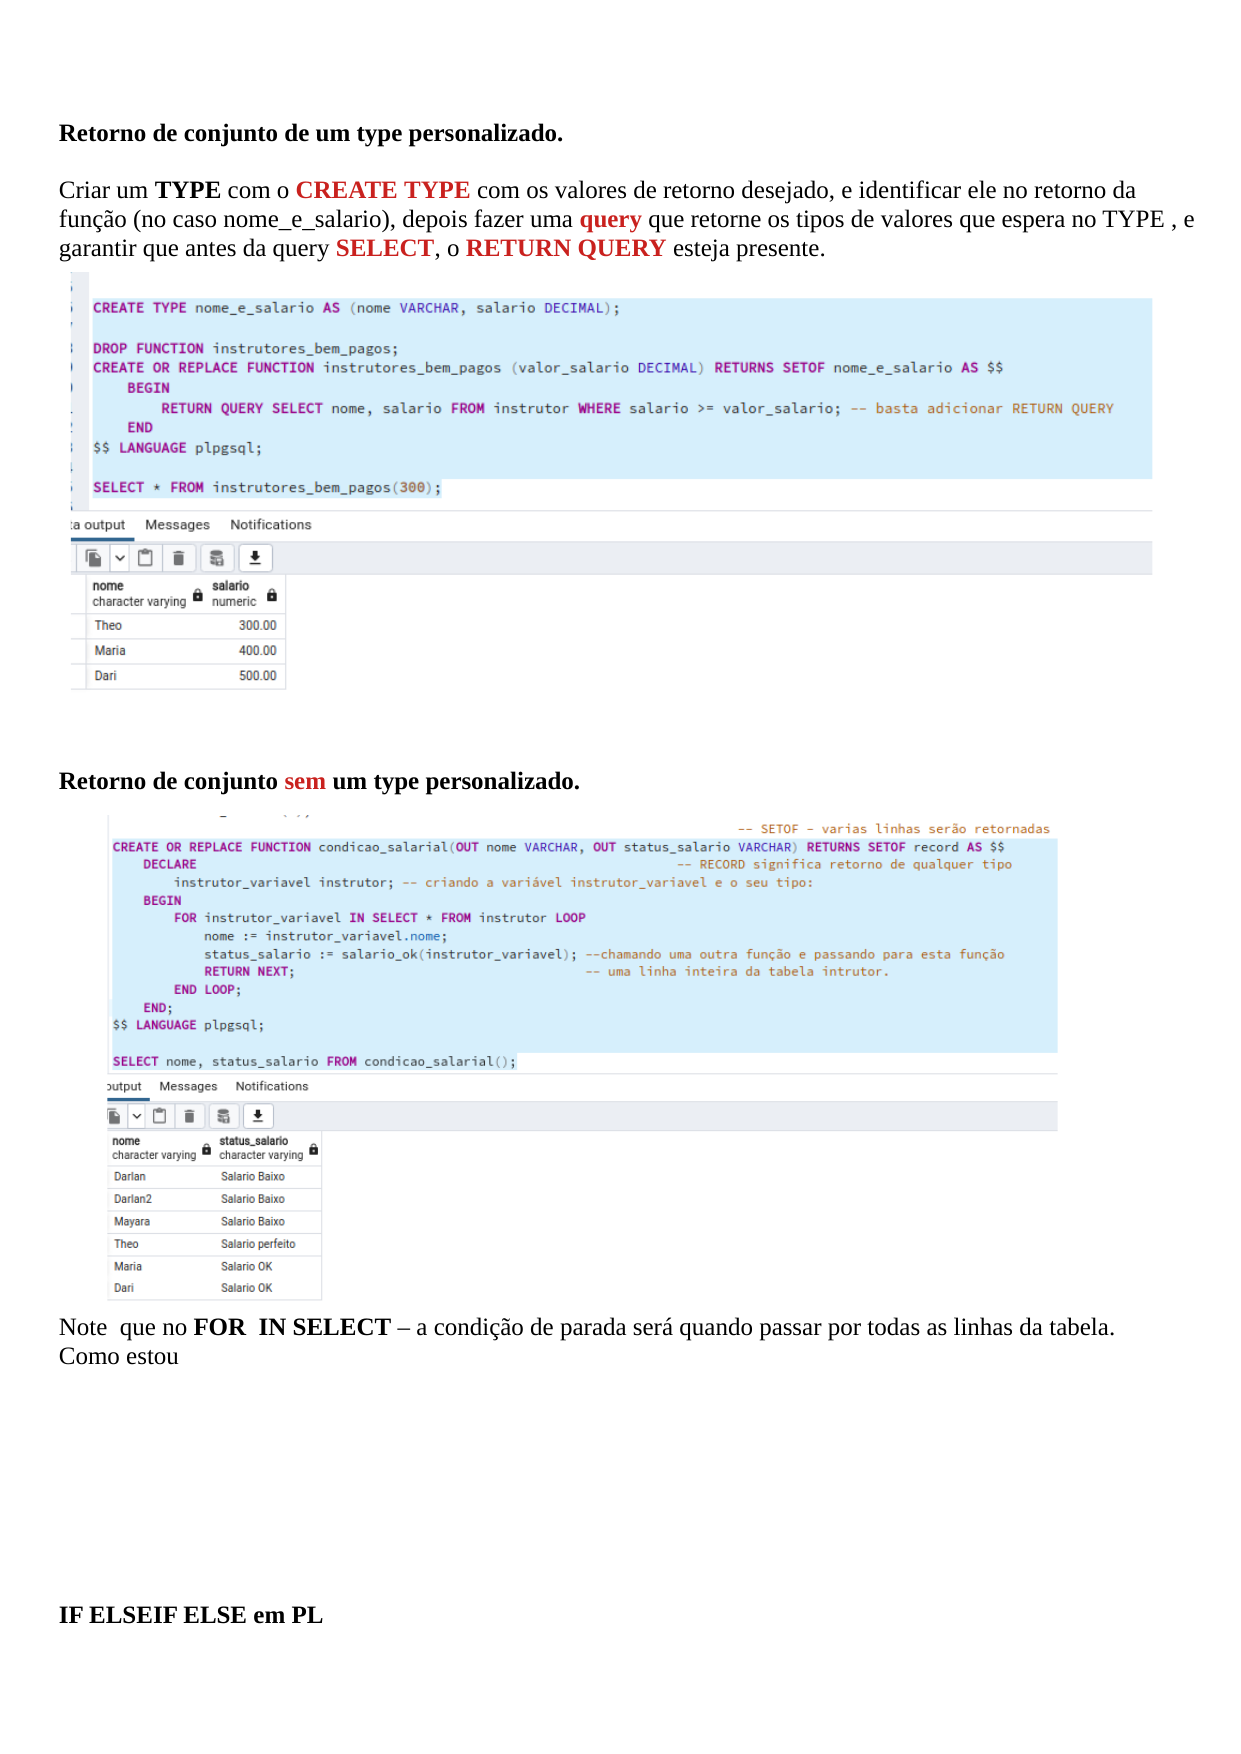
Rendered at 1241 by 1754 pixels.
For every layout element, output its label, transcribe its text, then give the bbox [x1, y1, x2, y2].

text Criar um TYPE com o CREATE TYPE com os valores de retorno desejado, e identificar ele no retorno da função (no caso nome_e_salario), depois fazer uma query que retorne os tipos de valores que espera no TYPE , e garantir que antes da query SELECT, o RETURN QUERY esteja presente. [59, 176, 1198, 262]
picture [107, 815, 1058, 1308]
text Retorno de conjunto sem um type personalizado. [59, 766, 1198, 795]
text Note que no FOR IN SELECT – a condição de parada será quando passar por todas as linhas da tabela. [59, 1312, 1198, 1341]
text Como estou [59, 1341, 1198, 1370]
text IF ELSEIF ELSE em PL [59, 1600, 1198, 1628]
picture [70, 272, 1153, 709]
text Retorno de conjunto de um type personalizado. [59, 118, 1198, 147]
